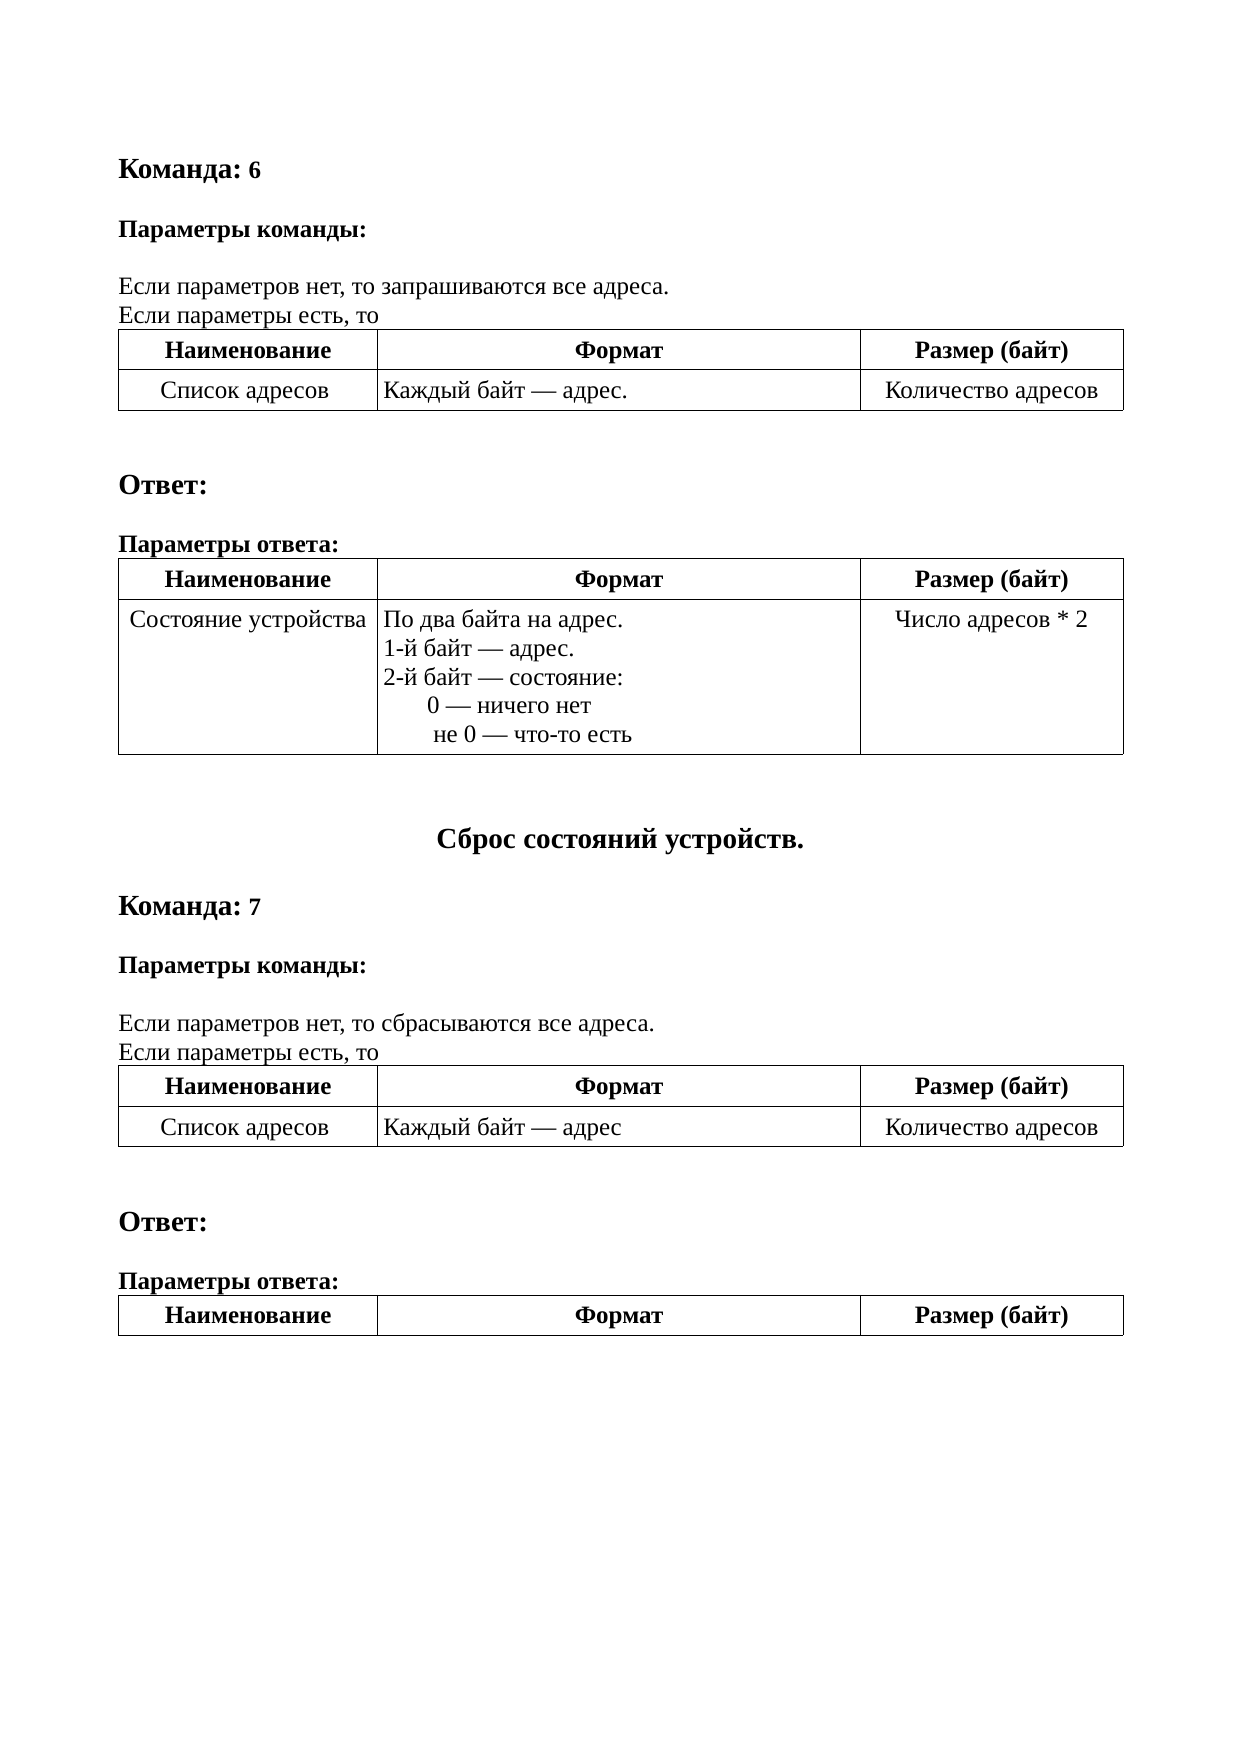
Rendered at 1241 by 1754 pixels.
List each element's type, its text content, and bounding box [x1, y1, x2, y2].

table_header Формат [378, 1066, 860, 1106]
table_cell Количество адресов [861, 370, 1123, 409]
text Параметры команды: [118, 950, 1122, 979]
text Ответ: [118, 1204, 1122, 1237]
table_cell Список адресов [119, 1107, 377, 1146]
table_header Размер (байт) [861, 330, 1123, 369]
table_cell Число адресов * 2 [861, 600, 1123, 754]
text Если параметров нет, то запрашиваются все адреса. [118, 271, 1122, 300]
table_header Формат [378, 330, 860, 369]
text Ответ: [118, 467, 1122, 501]
text Команда: 6 [118, 152, 1122, 185]
table_cell Количество адресов [861, 1107, 1123, 1146]
table_header Размер (байт) [861, 1066, 1123, 1106]
table_cell Список адресов [119, 370, 377, 409]
table_cell По два байта на адрес. 1-й байт — адрес. 2-й байт — состояние: 0 — ничего нет не 0 — что-то есть [378, 600, 860, 754]
text Если параметры есть, то [118, 300, 1122, 329]
table_cell Каждый байт — адрес [378, 1107, 860, 1146]
text Параметры команды: [118, 214, 1122, 243]
text Параметры ответа: [118, 529, 1122, 558]
table_header Размер (байт) [861, 559, 1123, 598]
table_header Наименование [119, 1296, 377, 1335]
table_header Наименование [119, 559, 377, 598]
table_header Наименование [119, 1066, 377, 1106]
text Если параметры есть, то [118, 1037, 1122, 1065]
text Если параметров нет, то сбрасываются все адреса. [118, 1008, 1122, 1037]
table_header Наименование [119, 330, 377, 369]
table_header Формат [378, 559, 860, 598]
table_header Размер (байт) [861, 1296, 1123, 1335]
table_cell Каждый байт — адрес. [378, 370, 860, 409]
table_cell Состояние устройства [119, 600, 377, 754]
text Сброс состояний устройств. [118, 821, 1122, 854]
text Параметры ответа: [118, 1266, 1122, 1295]
text Команда: 7 [118, 888, 1122, 922]
table_header Формат [378, 1296, 860, 1335]
